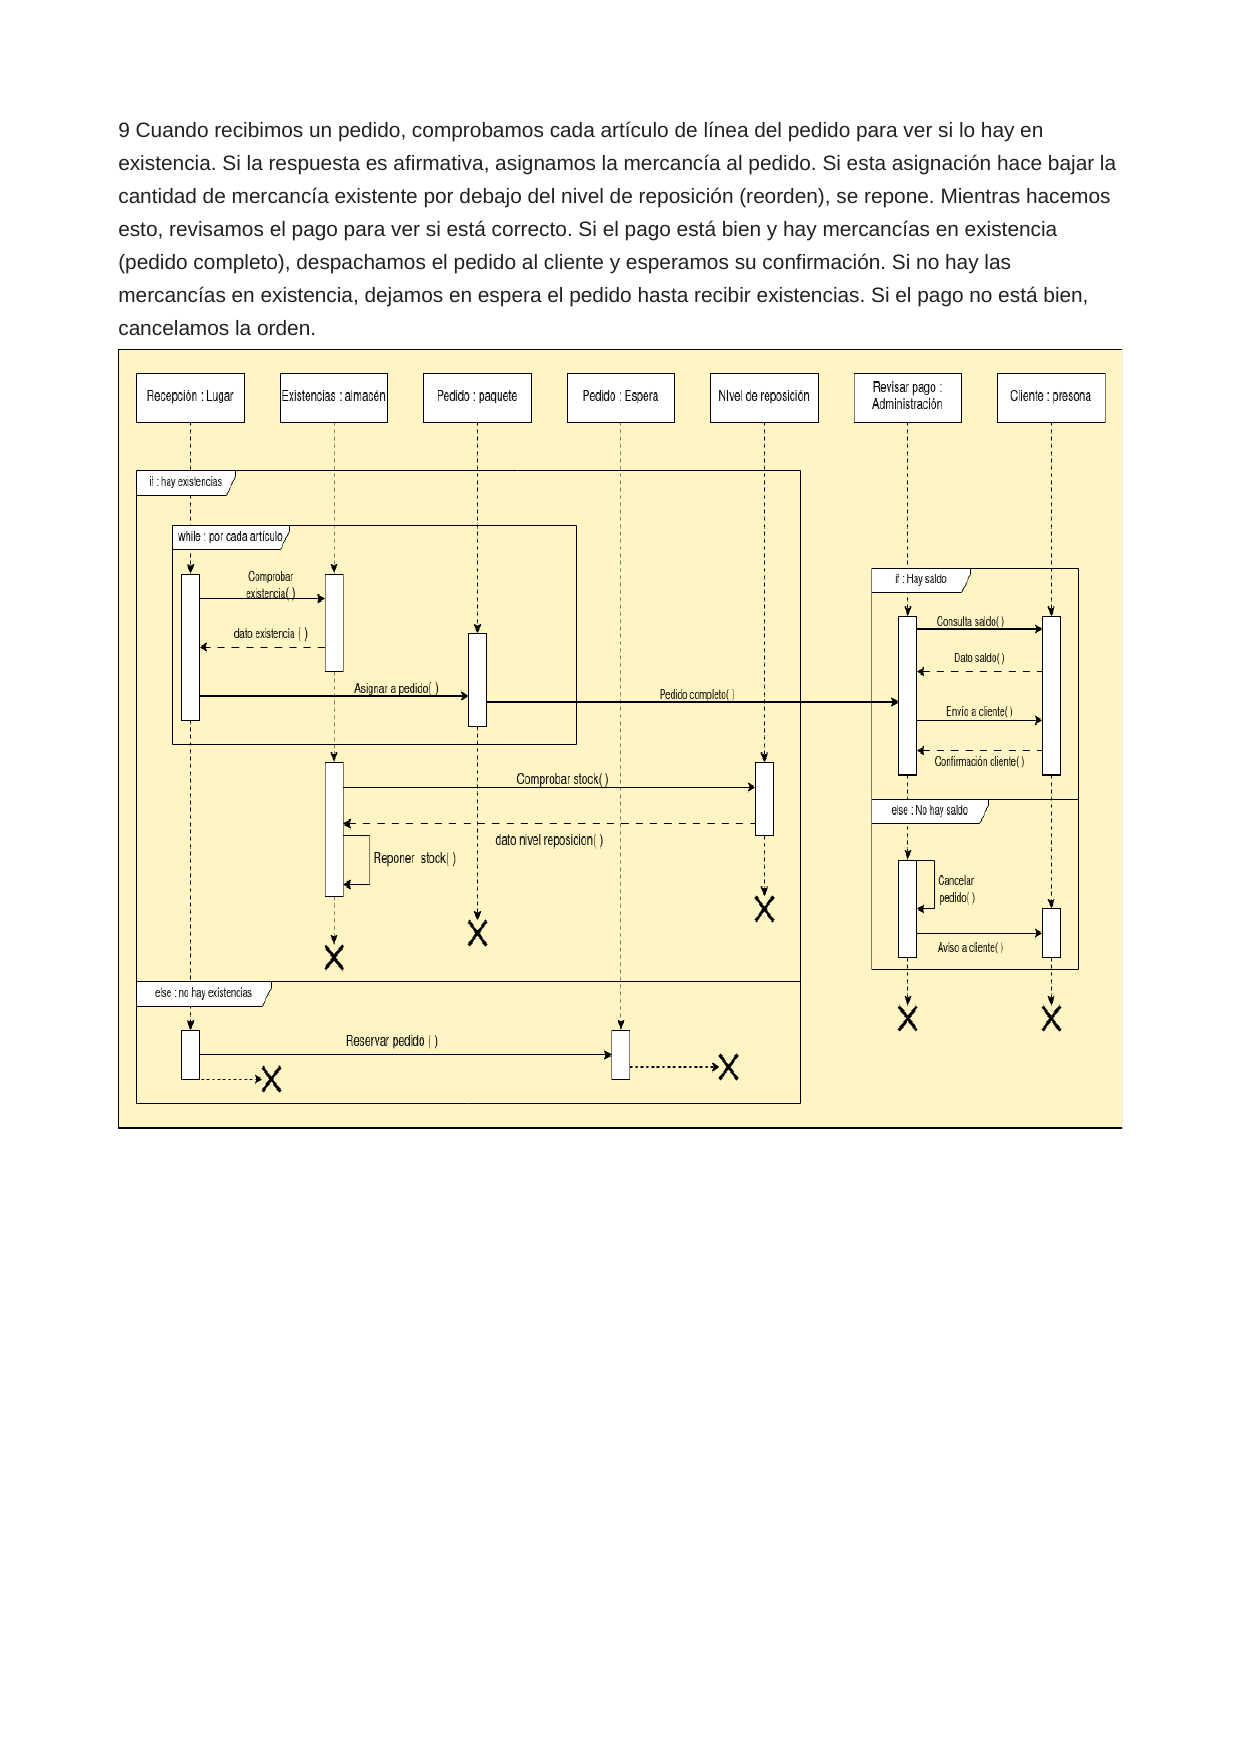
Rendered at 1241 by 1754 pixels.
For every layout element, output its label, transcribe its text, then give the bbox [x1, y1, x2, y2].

text 9 Cuando recibimos un pedido, comprobamos cada artículo de línea del pedido para ver si lo hay en existencia. Si la respuesta es afirmativa, asignamos la mercancía al pedido. Si esta asignación hace bajar la cantidad de mercancía existente por debajo del nivel de reposición (reorden), se repone. Mientras hacemos esto, revisamos el pago para ver si está correcto. Si el pago está bien y hay mercancías en existencia (pedido completo), despachamos el pedido al cliente y esperamos su confirmación. Si no hay las mercancías en existencia, dejamos en espera el pedido hasta recibir existencias. Si el pago no está bien, cancelamos la orden. [118, 118, 1122, 340]
picture [118, 349, 1123, 1129]
